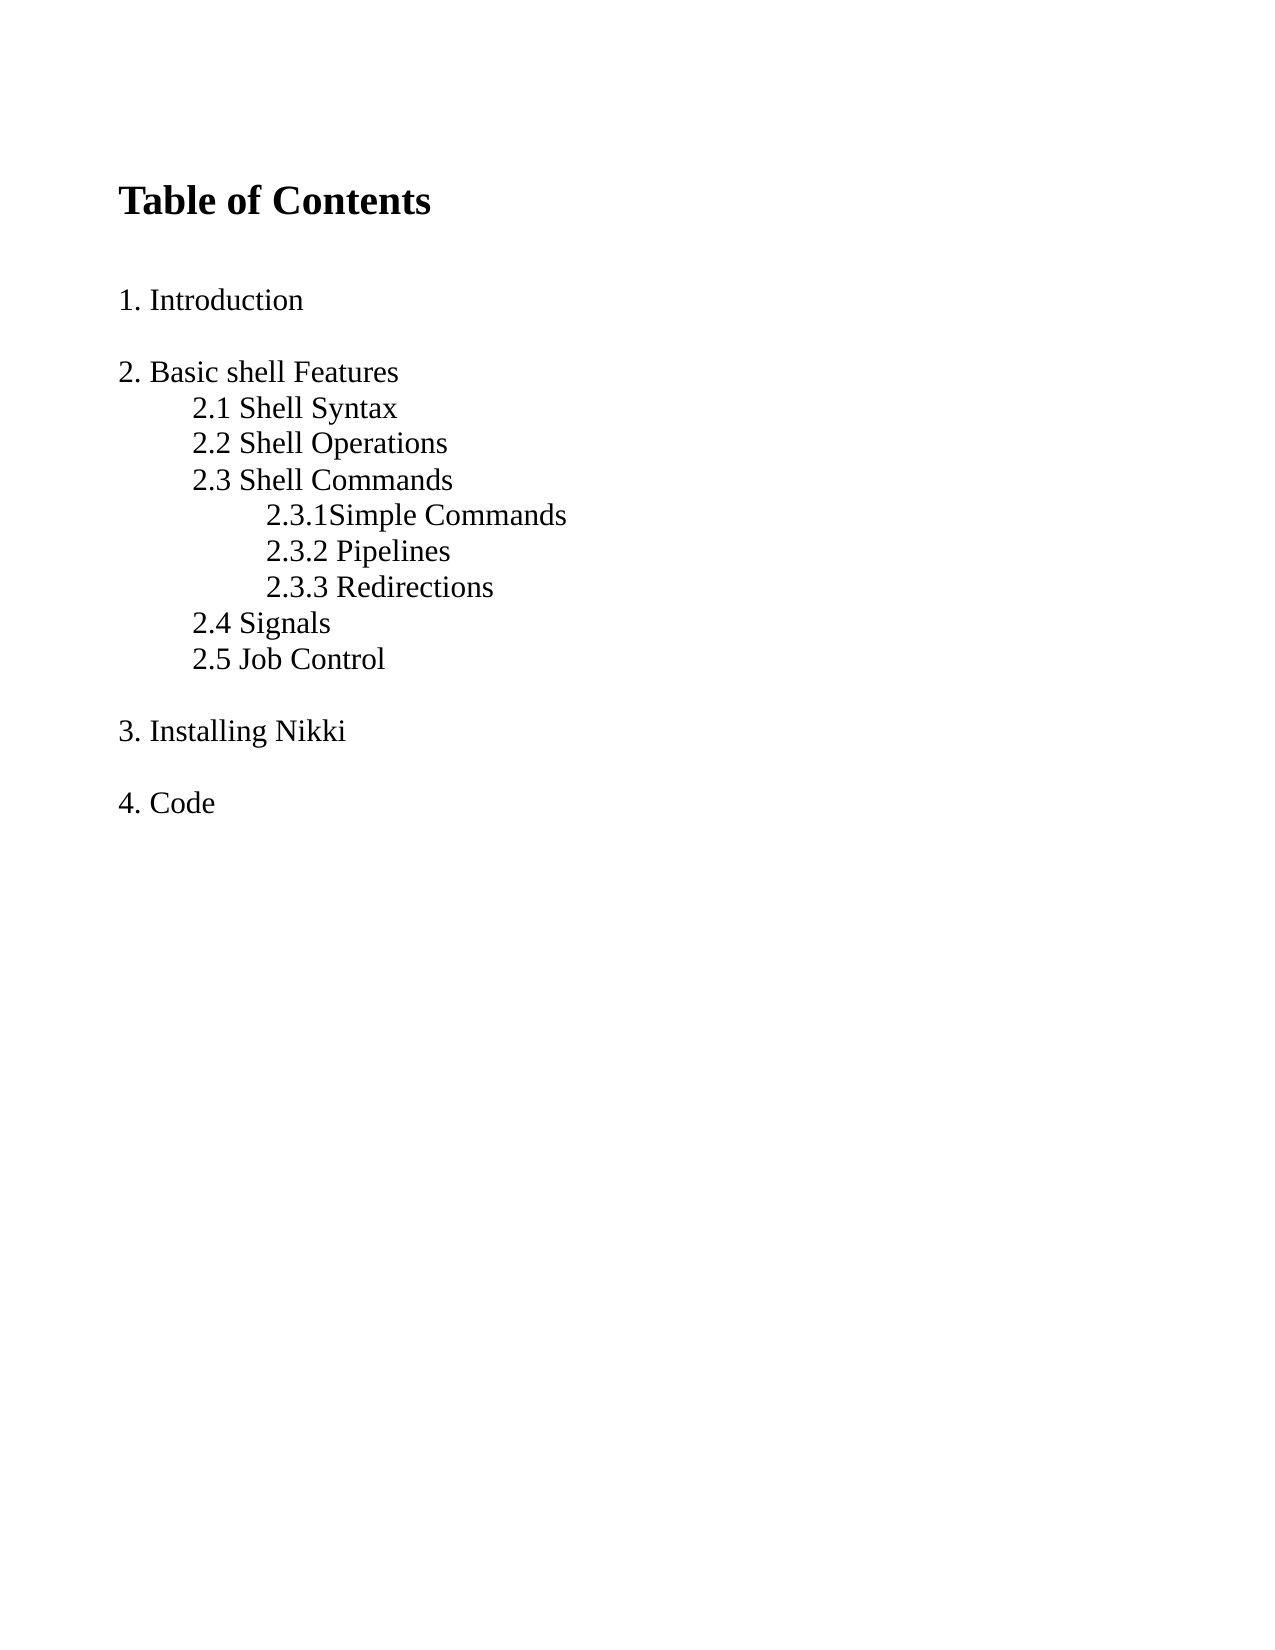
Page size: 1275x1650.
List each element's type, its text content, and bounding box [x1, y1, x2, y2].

text Table of Contents [118, 176, 1157, 223]
text 2.3.2 Pipelines [118, 533, 1157, 568]
text 2.3.3 Redirections [118, 568, 1157, 604]
text 2.3 Shell Commands [118, 461, 1157, 497]
text 2.1 Shell Syntax [118, 389, 1157, 425]
text 3. Installing Nikki [118, 712, 1157, 748]
text 2.2 Shell Operations [118, 425, 1157, 461]
text 2.4 Signals [118, 604, 1157, 640]
text 4. Code [118, 784, 1157, 820]
text 2.3.1Simple Commands [118, 497, 1157, 533]
text 1. Introduction [118, 281, 1157, 317]
text 2. Basic shell Features [118, 353, 1157, 389]
text 2.5 Job Control [118, 640, 1157, 676]
